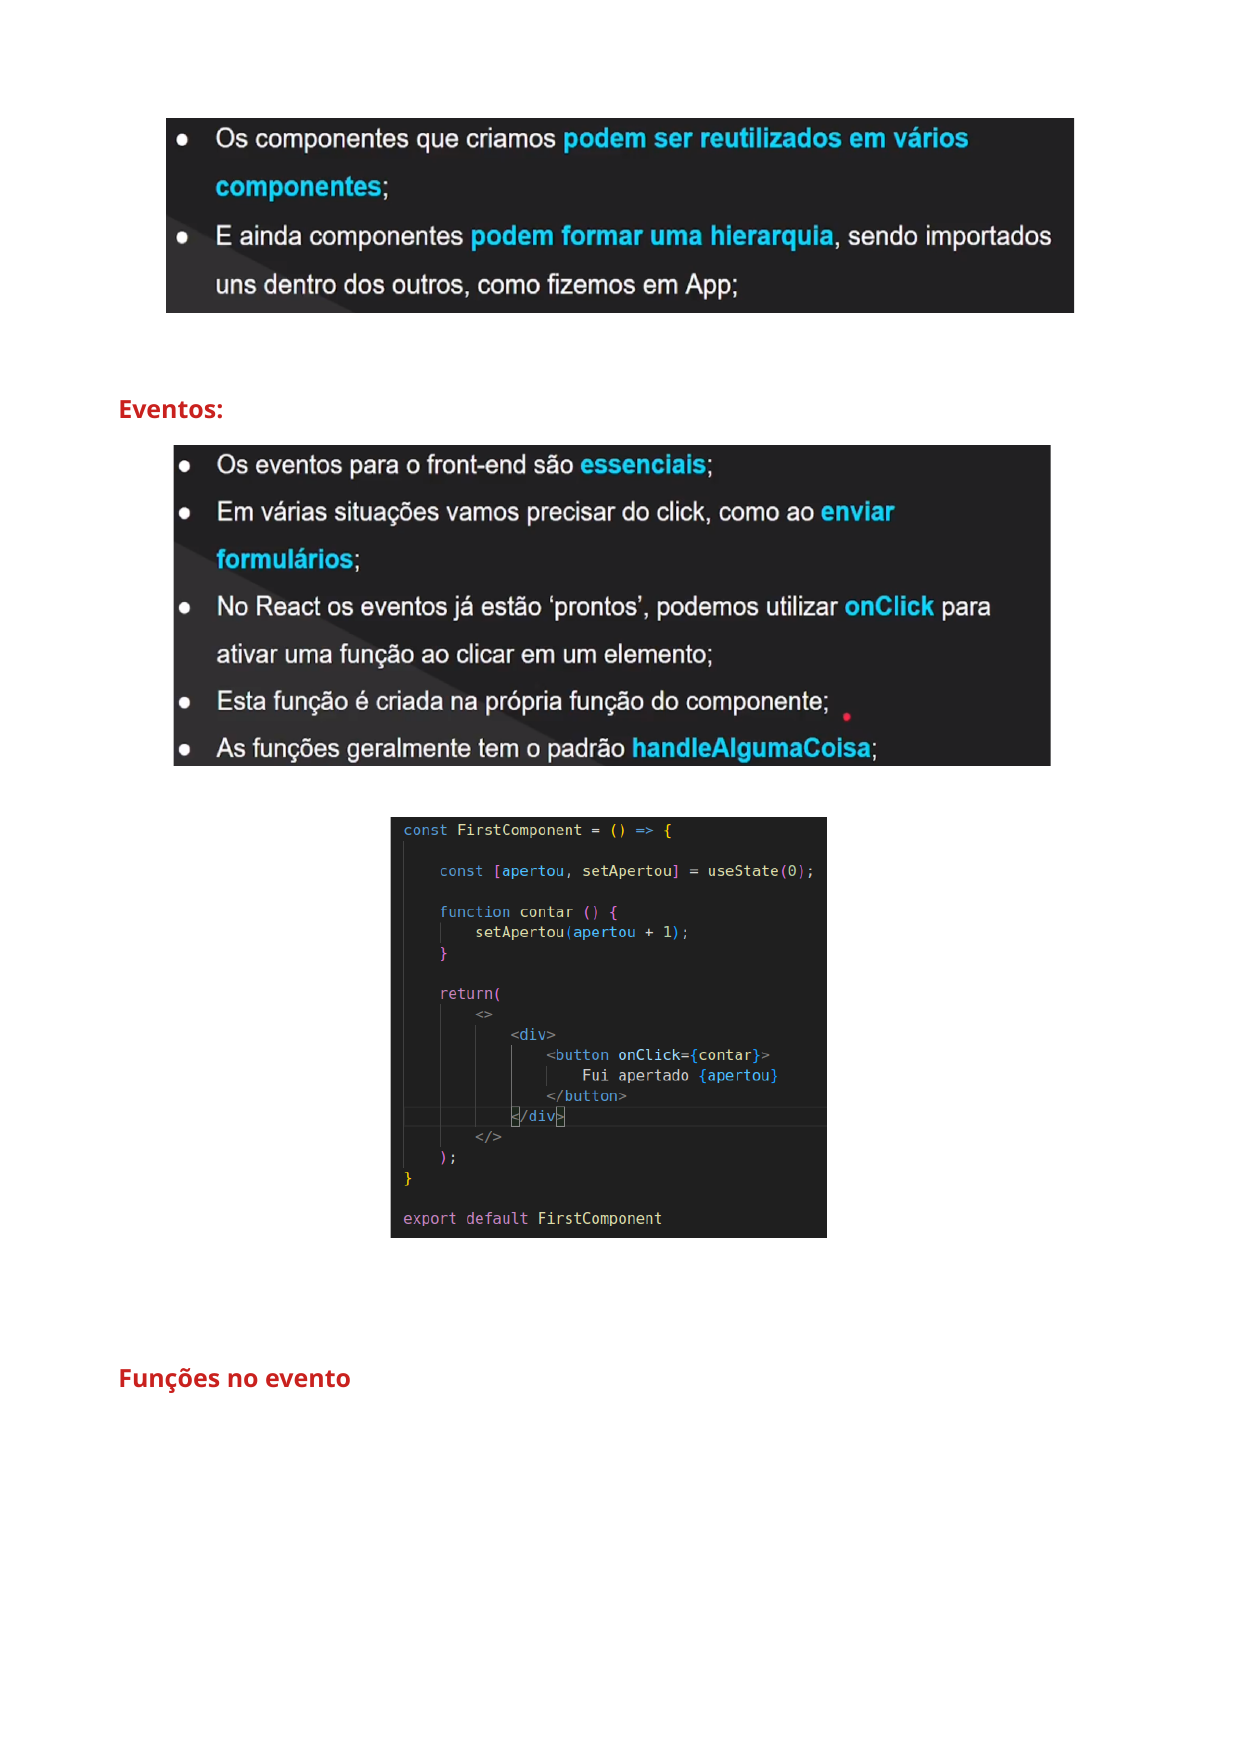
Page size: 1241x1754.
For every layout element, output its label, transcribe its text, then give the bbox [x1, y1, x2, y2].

picture [173, 445, 1051, 766]
picture [166, 118, 1075, 313]
picture [390, 817, 827, 1238]
text Funções no evento [118, 1361, 1122, 1395]
text Eventos: [118, 392, 1122, 426]
